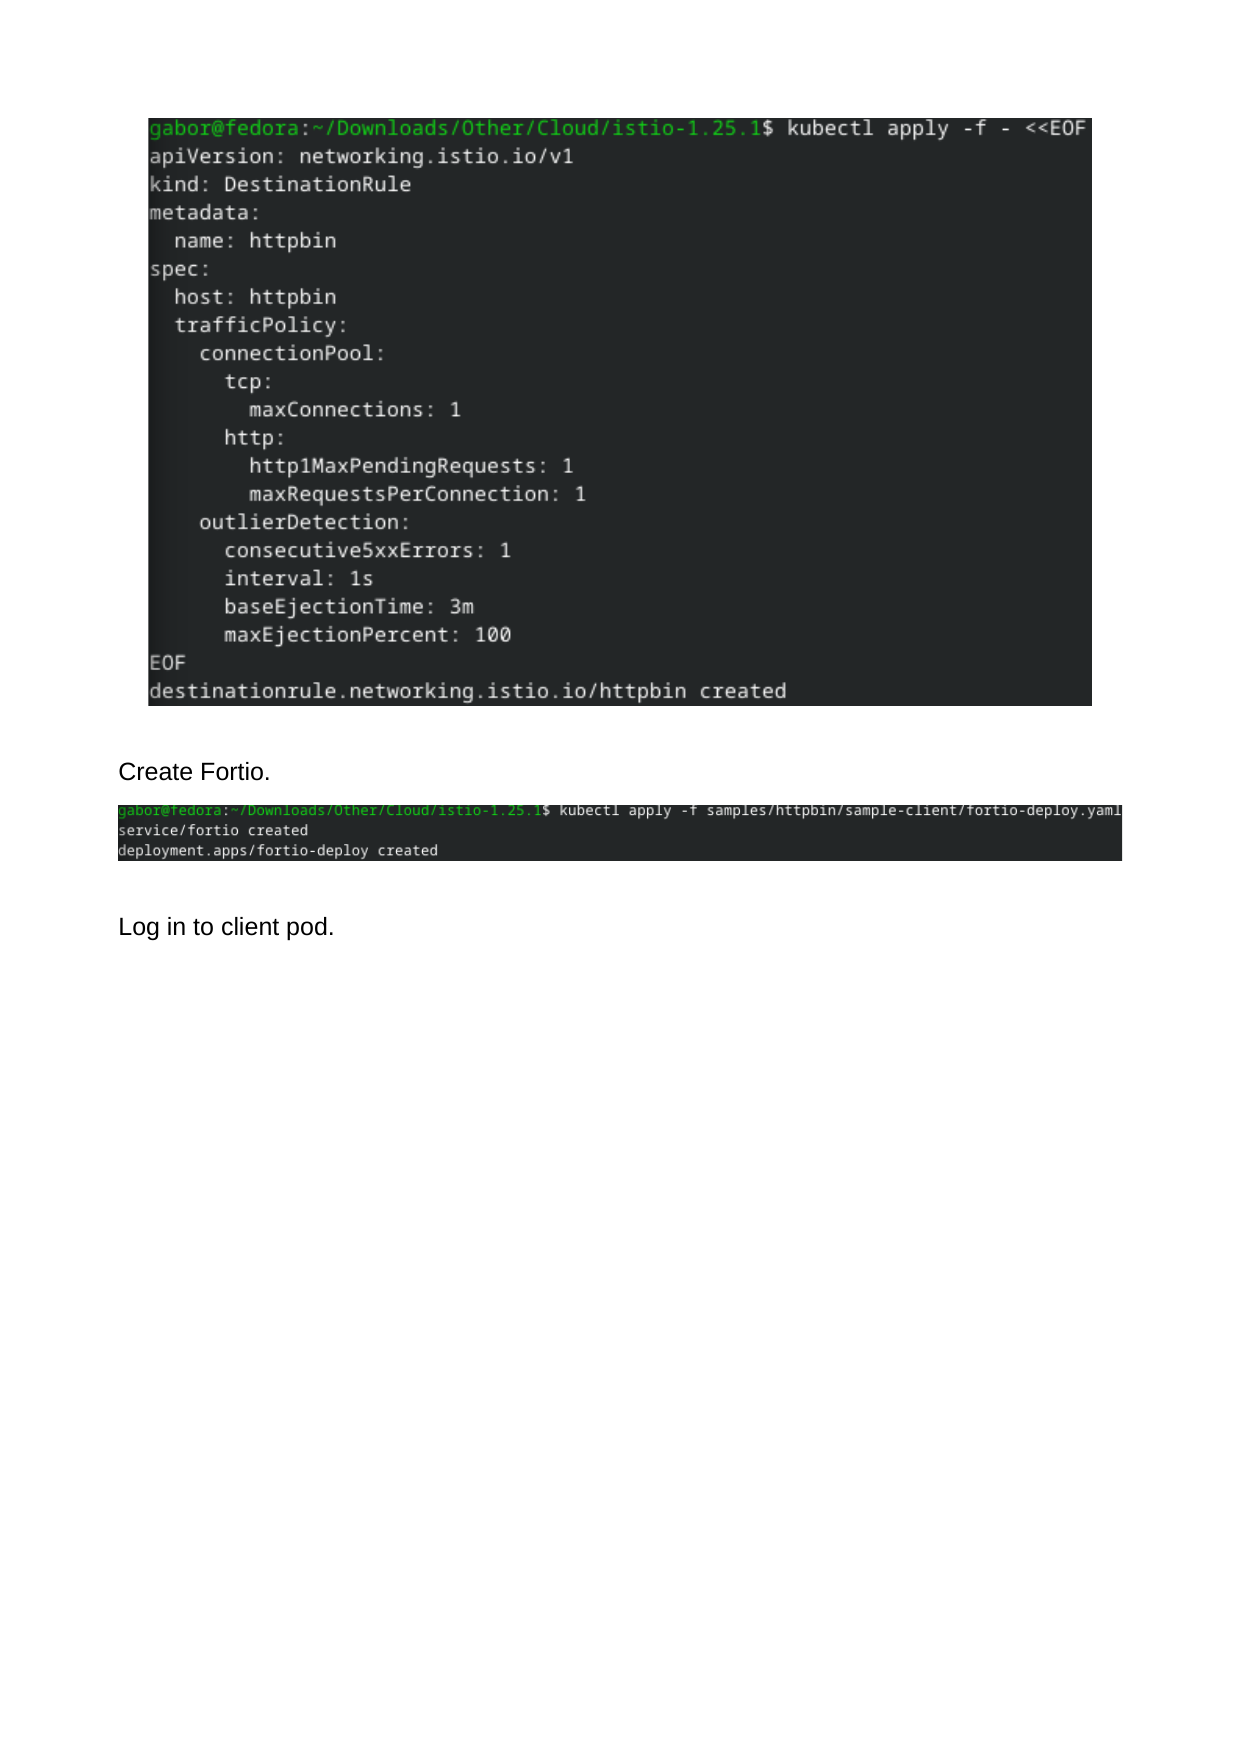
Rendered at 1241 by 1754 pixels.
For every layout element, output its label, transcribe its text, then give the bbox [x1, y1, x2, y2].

picture [148, 118, 1092, 706]
text Log in to client pod. [118, 912, 1122, 941]
picture [118, 805, 1123, 861]
text Create Fortio. [118, 757, 1122, 786]
